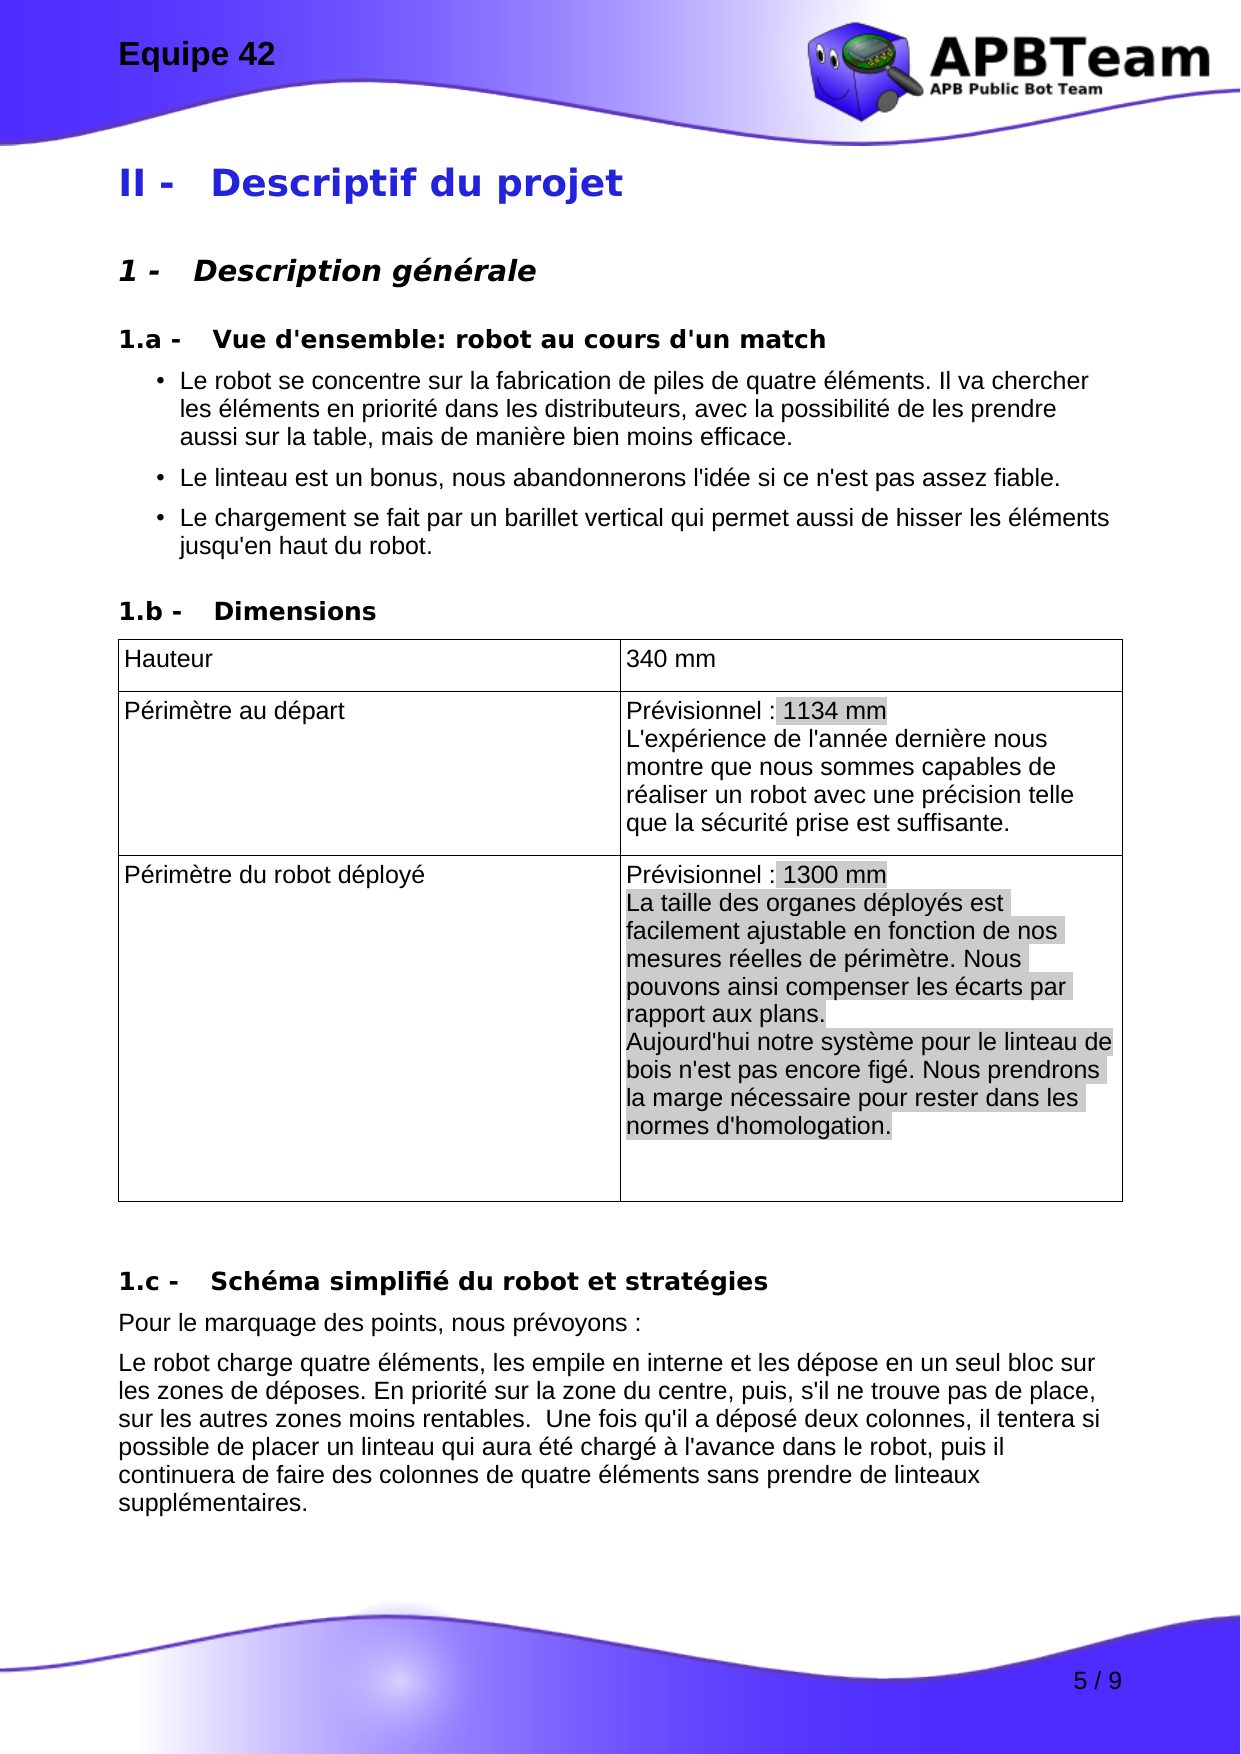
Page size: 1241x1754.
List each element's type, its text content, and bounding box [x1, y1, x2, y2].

table_cell Prévisionnel : 1300 mm La taille des organes déployés est facilement ajustable en fonction de nos mesures réelles de périmètre. Nous pouvons ainsi compenser les écarts par rapport aux plans. Aujourd'hui notre système pour le linteau de bois n'est pas encore figé. Nous prendrons la marge nécessaire pour rester dans les normes d'homologation. [621, 856, 1122, 1201]
table_cell Périmètre du robot déployé [119, 856, 620, 1201]
subtitle Dimensions [118, 597, 1122, 627]
subtitle Descriptif du projet [118, 161, 1122, 205]
table_header 340 mm [621, 640, 1122, 691]
table_cell Périmètre au départ [119, 692, 620, 855]
subtitle Schéma simplifié du robot et stratégies [118, 1267, 1122, 1296]
subtitle Description générale [118, 254, 1122, 288]
list Le linteau est un bonus, nous abandonnerons l'idée si ce n'est pas assez fiable. [156, 463, 1122, 492]
list Le chargement se fait par un barillet vertical qui permet aussi de hisser les éléments jusqu'en haut du robot. [156, 504, 1122, 560]
picture [0, 1599, 1241, 1754]
table_header Hauteur [119, 640, 620, 691]
text Pour le marquage des points, nous prévoyons : [118, 1308, 1122, 1336]
list Le robot se concentre sur la fabrication de piles de quatre éléments. Il va chercher les éléments en priorité dans les distributeurs, avec la possibilité de les prendre aussi sur la table, mais de manière bien moins efficace. [156, 367, 1122, 451]
subtitle Vue d'ensemble: robot au cours d'un match [118, 326, 1122, 355]
table_cell Prévisionnel : 1134 mm L'expérience de l'année dernière nous montre que nous sommes capables de réaliser un robot avec une précision telle que la sécurité prise est suffisante. [621, 692, 1122, 855]
text Le robot charge quatre éléments, les empile en interne et les dépose en un seul bloc sur les zones de déposes. En priorité sur la zone du centre, puis, s'il ne trouve pas de place, sur les autres zones moins rentables. Une fois qu'il a déposé deux colonnes, il tentera si possible de placer un linteau qui aura été chargé à l'avance dans le robot, puis il continuera de faire des colonnes de quatre éléments sans prendre de linteaux supplémentaires. [118, 1349, 1122, 1516]
picture [0, 0, 1241, 146]
